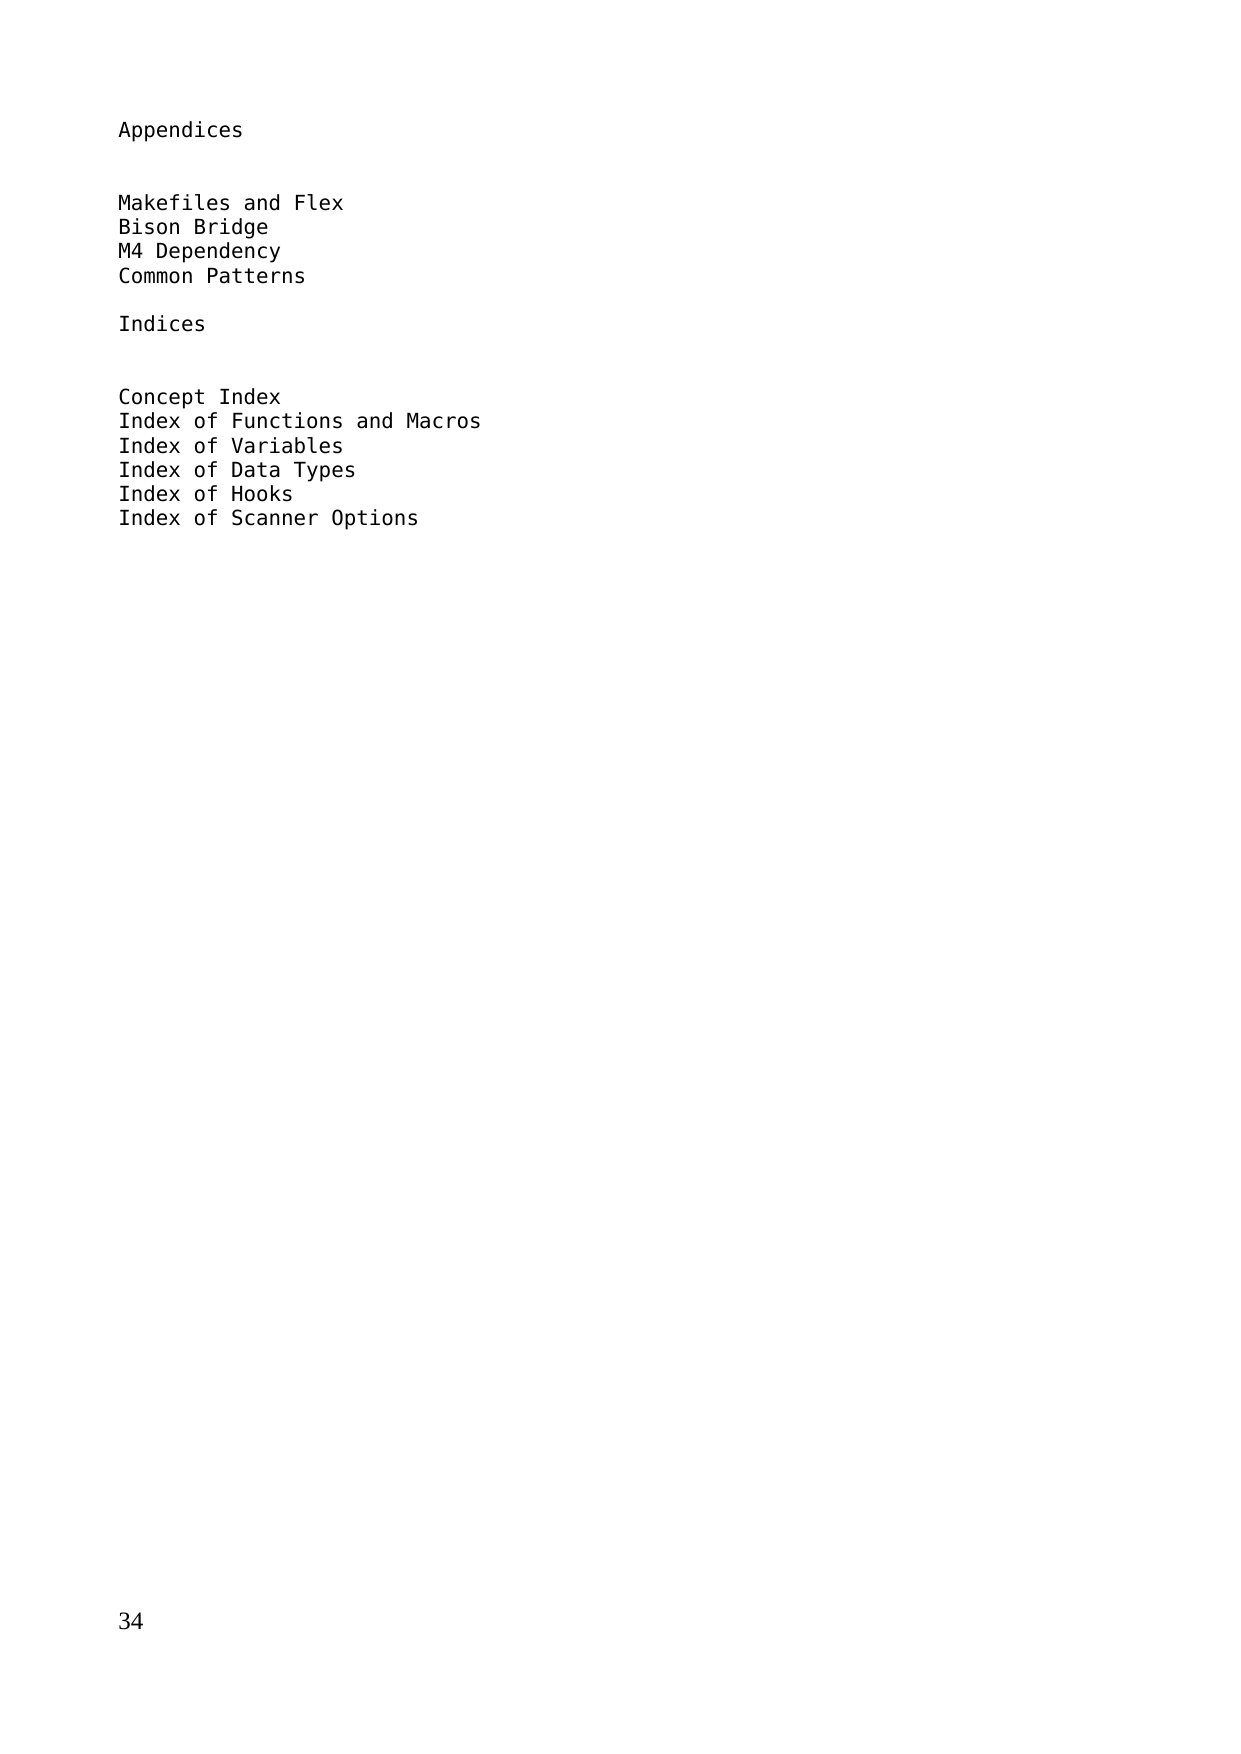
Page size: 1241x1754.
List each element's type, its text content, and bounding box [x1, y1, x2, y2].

text Index of Scanner Options [118, 506, 1122, 531]
text Index of Hooks [118, 482, 1122, 506]
text Index of Data Types [118, 458, 1122, 482]
text Common Patterns [118, 264, 1122, 288]
text M4 Dependency [118, 239, 1122, 264]
text Bison Bridge [118, 215, 1122, 239]
text Index of Variables [118, 434, 1122, 458]
text Appendices [118, 118, 1122, 142]
text Concept Index [118, 385, 1122, 409]
text Index of Functions and Macros [118, 409, 1122, 434]
text Indices [118, 312, 1122, 337]
text Makefiles and Flex [118, 191, 1122, 215]
